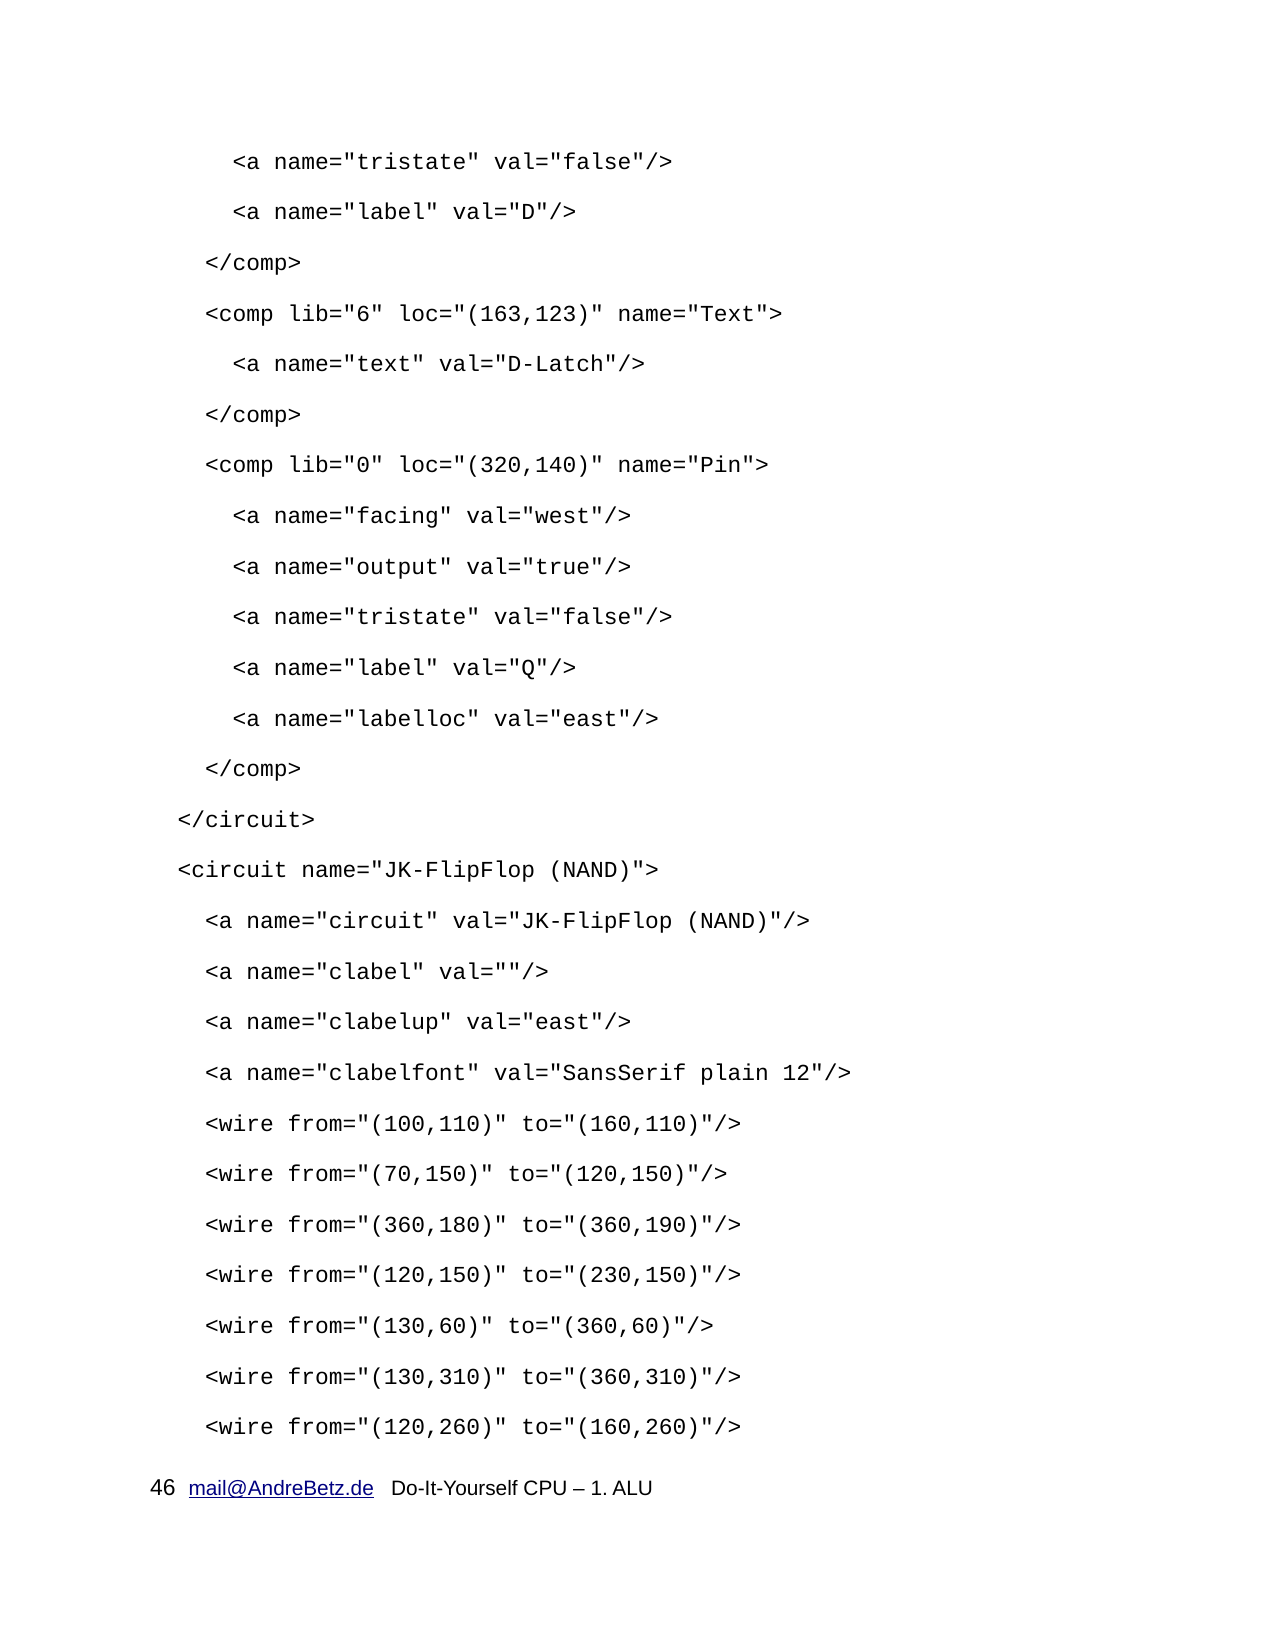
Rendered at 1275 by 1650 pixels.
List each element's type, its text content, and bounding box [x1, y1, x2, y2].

text <wire from="(120,150)" to="(230,150)"/> [150, 1264, 1125, 1290]
text <a name="labelloc" val="east"/> [150, 707, 1125, 733]
text <a name="label" val="D"/> [150, 201, 1125, 227]
text <comp lib="6" loc="(163,123)" name="Text"> [150, 302, 1125, 328]
text <comp lib="0" loc="(320,140)" name="Pin"> [150, 454, 1125, 480]
text <wire from="(130,60)" to="(360,60)"/> [150, 1314, 1125, 1340]
text <wire from="(120,260)" to="(160,260)"/> [150, 1416, 1125, 1442]
text </circuit> [150, 808, 1125, 834]
text <circuit name="JK-FlipFlop (NAND)"> [150, 859, 1125, 885]
text <wire from="(70,150)" to="(120,150)"/> [150, 1162, 1125, 1188]
text <a name="clabelup" val="east"/> [150, 1011, 1125, 1037]
text <a name="clabelfont" val="SansSerif plain 12"/> [150, 1061, 1125, 1087]
text </comp> [150, 757, 1125, 783]
text </comp> [150, 251, 1125, 277]
text <a name="tristate" val="false"/> [150, 150, 1125, 176]
text <a name="facing" val="west"/> [150, 504, 1125, 530]
text <a name="tristate" val="false"/> [150, 606, 1125, 632]
text <a name="circuit" val="JK-FlipFlop (NAND)"/> [150, 909, 1125, 935]
text <wire from="(130,310)" to="(360,310)"/> [150, 1365, 1125, 1391]
text <wire from="(100,110)" to="(160,110)"/> [150, 1112, 1125, 1138]
text <a name="clabel" val=""/> [150, 960, 1125, 986]
text <wire from="(360,180)" to="(360,190)"/> [150, 1213, 1125, 1239]
text <a name="output" val="true"/> [150, 555, 1125, 581]
text <a name="label" val="Q"/> [150, 656, 1125, 682]
text </comp> [150, 403, 1125, 429]
text <a name="text" val="D-Latch"/> [150, 352, 1125, 378]
